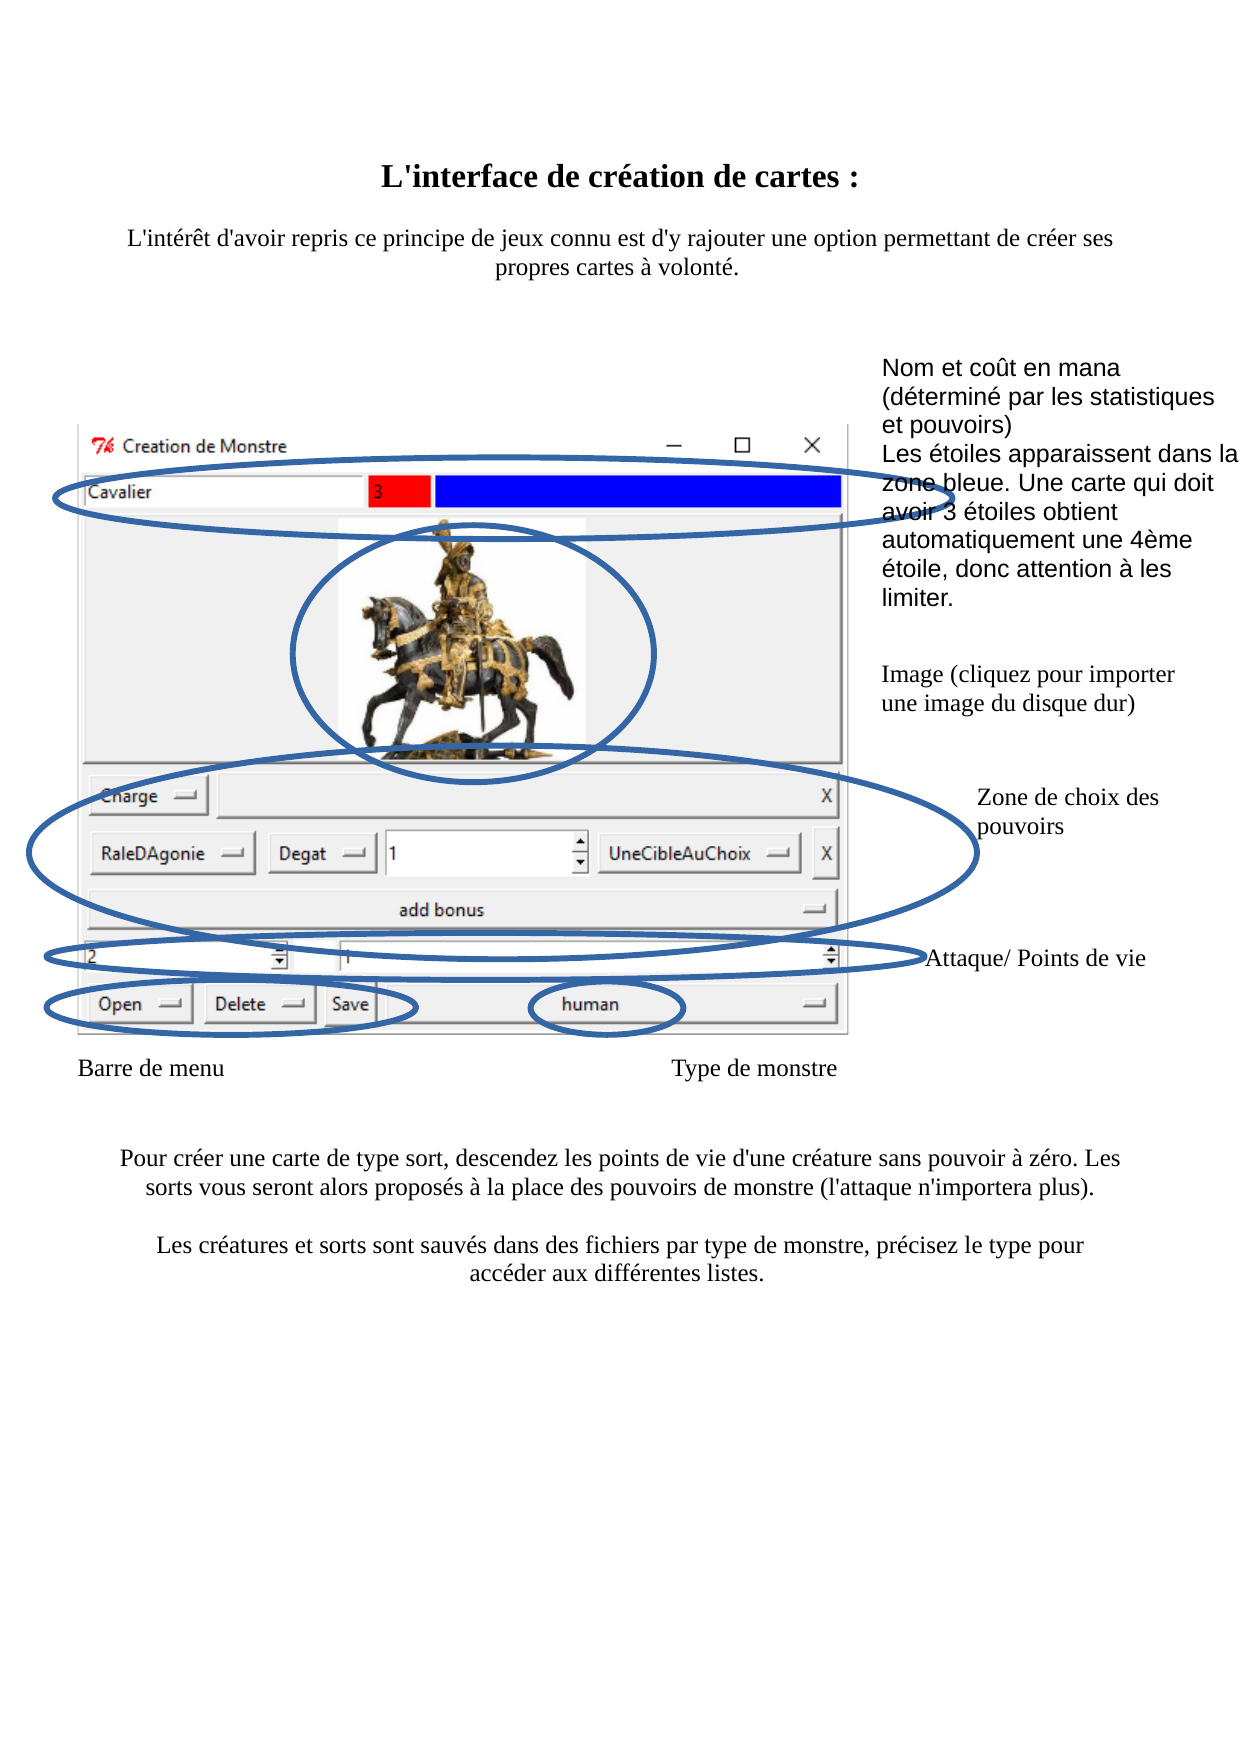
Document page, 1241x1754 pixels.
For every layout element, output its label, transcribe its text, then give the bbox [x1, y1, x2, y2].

text Pour créer une carte de type sort, descendez les points de vie d'une créature sans pouvoir à zéro. Les sorts vous seront alors proposés à la place des pouvoirs de monstre (l'attaque n'importera plus). [118, 1143, 1122, 1201]
picture [815, 929, 849, 940]
picture [420, 529, 531, 536]
picture [77, 983, 412, 1031]
picture [327, 982, 567, 1035]
text L'interface de création de cartes : [118, 156, 1122, 195]
picture [369, 749, 583, 779]
picture [77, 1026, 136, 1035]
picture [296, 541, 650, 747]
picture [77, 424, 849, 482]
picture [259, 936, 740, 956]
picture [647, 973, 849, 1035]
text Les créatures et sorts sont sauvés dans des fichiers par type de monstre, précisez le type pour accéder aux différentes listes. [118, 1230, 1122, 1287]
picture [77, 515, 376, 801]
picture [77, 461, 849, 535]
picture [77, 941, 849, 976]
picture [77, 903, 186, 944]
picture [534, 985, 680, 1031]
text L'intérêt d'avoir repris ce principe de jeux connu est d'y rajouter une option permettant de créer ses propres cartes à volonté. [118, 223, 1122, 281]
picture [77, 969, 177, 988]
picture [77, 751, 849, 935]
picture [573, 528, 849, 776]
